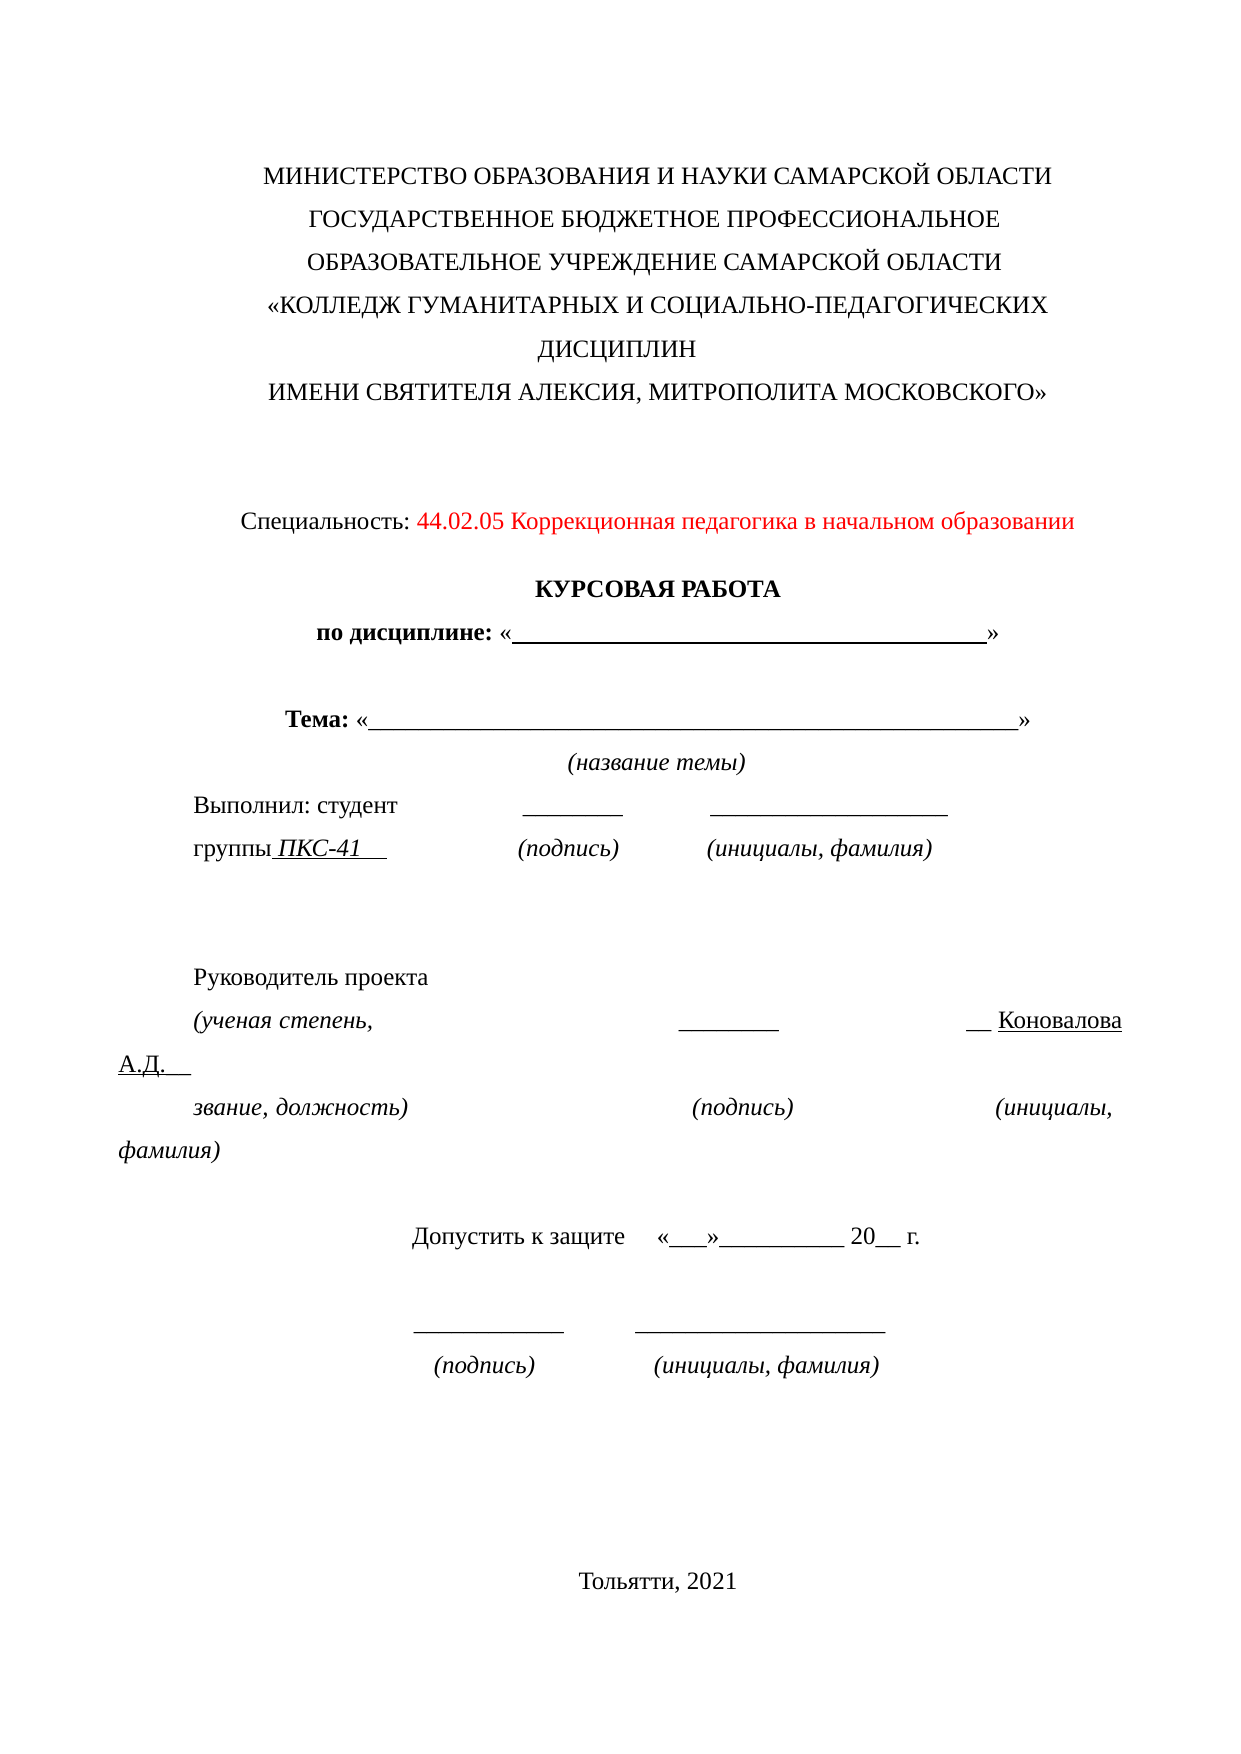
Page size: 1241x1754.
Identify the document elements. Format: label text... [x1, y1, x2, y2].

text Руководитель проекта [118, 962, 1122, 991]
text Тольятти, 2021 [118, 1566, 1122, 1595]
text (подпись) (инициалы, фамилия) [118, 1351, 1122, 1379]
text (ученая степень, ________ __Коновалова А.Д.__ [118, 1006, 1122, 1077]
text Допустить к защите «___»__________ 20__ г. [118, 1221, 1122, 1250]
text ГОСУДАРСТВЕННОЕ БЮДЖЕТНОЕ ПРОФЕССИОНАЛЬНОЕ [118, 204, 1122, 233]
text группы ПКС-41 (подпись) (инициалы, фамилия) [118, 833, 1122, 862]
text Тема: «____________________________________________________» [118, 704, 1122, 732]
text ИМЕНИ СВЯТИТЕЛЯ АЛЕКСИЯ, МИТРОПОЛИТА МОСКОВСКОГО» [118, 377, 1122, 406]
subtitle КУРСОВАЯ РАБОТА [118, 574, 1122, 603]
text «КОЛЛЕДЖ ГУМАНИТАРНЫХ И СОЦИАЛЬНО-ПЕДАГОГИЧЕСКИХ ДИСЦИПЛИН [118, 291, 1122, 362]
text Специальность: 44.02.05 Коррекционная педагогика в начальном образовании [118, 506, 1122, 535]
text МИНИСТЕРСТВО ОБРАЗОВАНИЯ И НАУКИ САМАРСКОЙ ОБЛАСТИ [118, 161, 1122, 190]
text по дисциплине: « » [118, 617, 1122, 646]
text Выполнил: студент ________ ___________________ [118, 790, 1122, 819]
text (название темы) [118, 747, 1122, 776]
text ОБРАЗОВАТЕЛЬНОЕ УЧРЕЖДЕНИЕ САМАРСКОЙ ОБЛАСТИ [118, 247, 1122, 276]
text звание, должность) (подпись) (инициалы, фамилия) [118, 1092, 1122, 1164]
text ____________ ____________________ [118, 1307, 1122, 1336]
